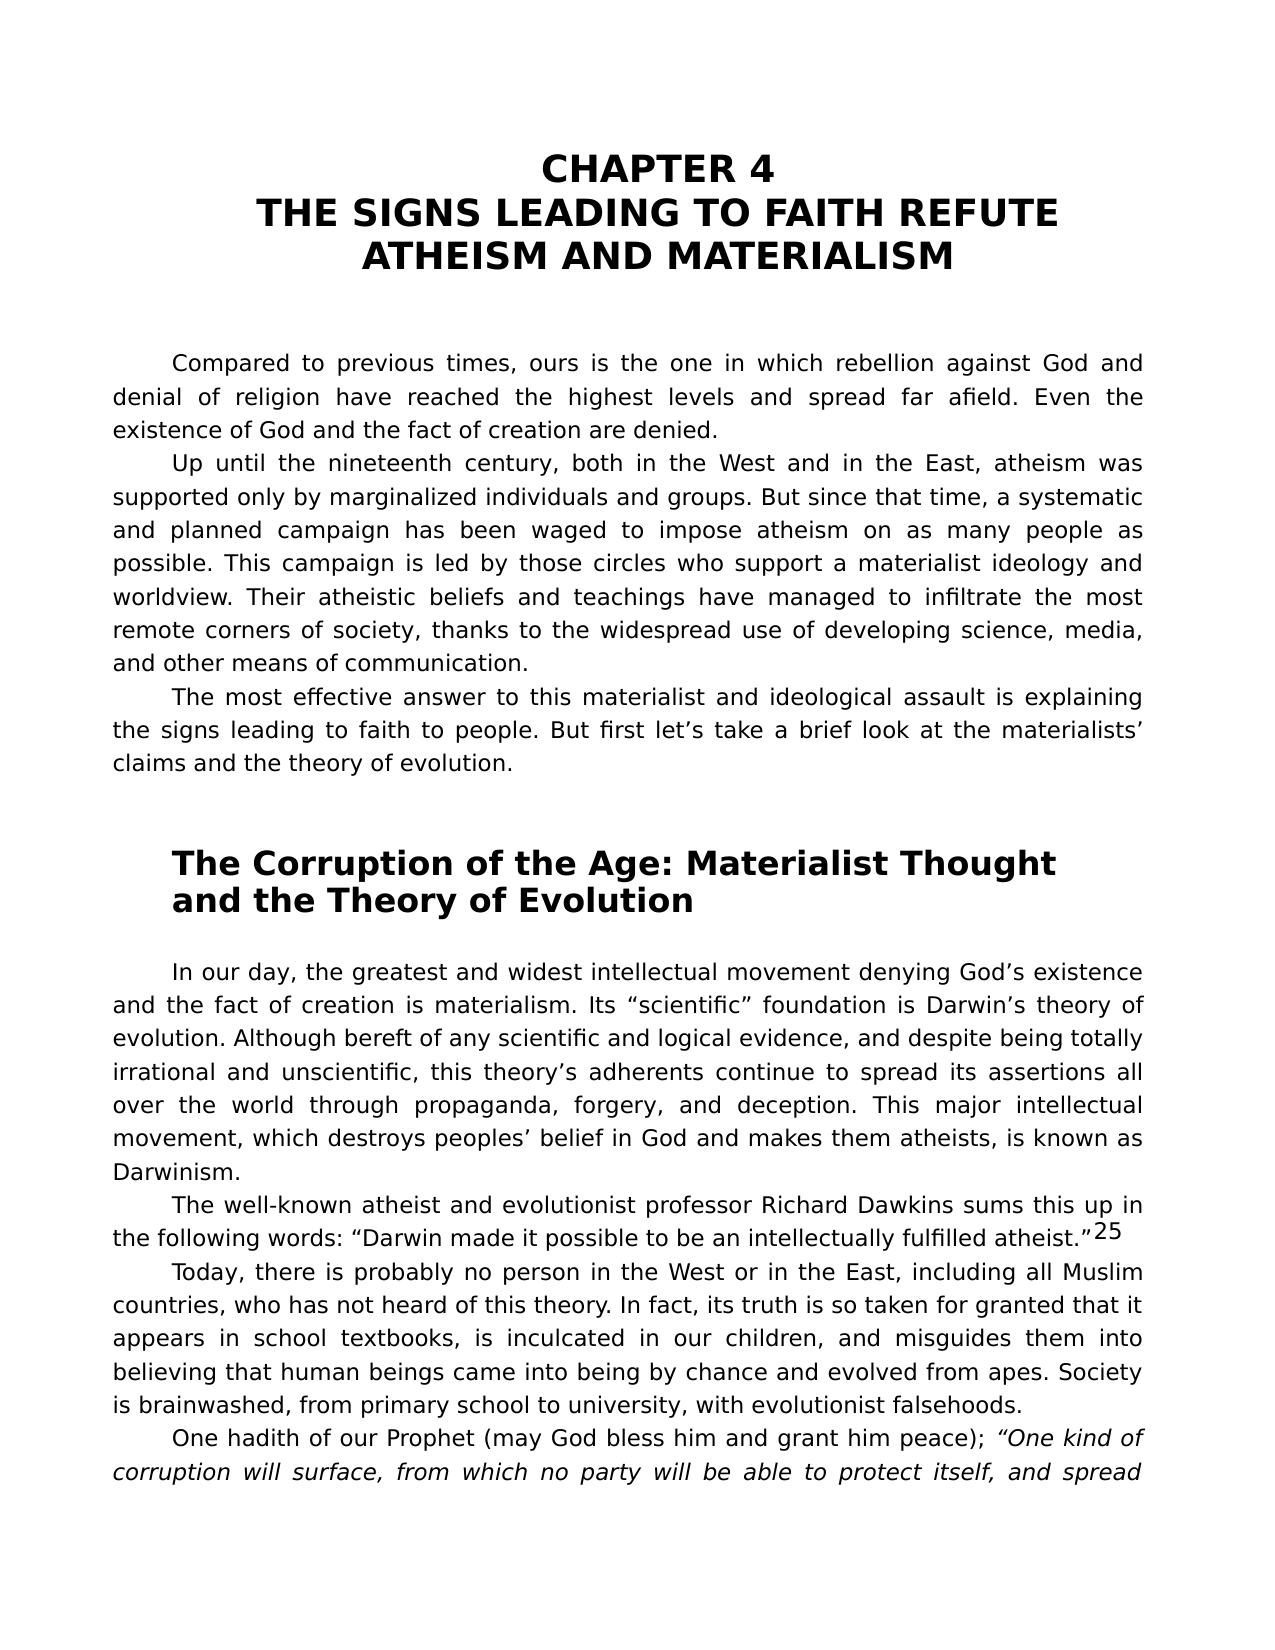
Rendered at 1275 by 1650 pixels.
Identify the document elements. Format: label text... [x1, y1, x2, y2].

text Up until the nineteenth century, both in the West and in the East, atheism was supported only by marginalized individuals and groups. But since that time, a systematic and planned campaign has been waged to impose atheism on as many people as possible. This campaign is led by those circles who support a materialist ideology and worldview. Their atheistic beliefs and teachings have managed to infiltrate the most remote corners of society, thanks to the widespread use of developing science, media, and other means of communication. [112, 445, 1145, 678]
text In our day, the greatest and widest intellectual movement denying God’s existence and the fact of creation is materialism. Its “scientific” foundation is Darwin’s theory of evolution. Although bereft of any scientific and logical evidence, and despite being totally irrational and unscientific, this theory’s adherents continue to spread its assertions all over the world through propaganda, forgery, and deception. This major intellectual movement, which destroys peoples’ belief in God and makes them atheists, is known as Darwinism. [112, 953, 1145, 1187]
text One hadith of our Prophet (may God bless him and grant him peace); “One kind of corruption will surface, from which no party will be able to protect itself, and spread [112, 1420, 1145, 1487]
text and the Theory of Evolution [112, 883, 1145, 920]
text CHAPTER 4 [112, 148, 1145, 191]
text THE SIGNS LEADING TO FAITH REFUTE ATHEISM AND MATERIALISM [172, 191, 1145, 278]
text The most effective answer to this materialist and ideological assault is explaining the signs leading to faith to people. But first let’s take a brief look at the materialists’ claims and the theory of evolution. [112, 678, 1145, 778]
text Compared to previous times, ours is the one in which rebellion against God and denial of religion have reached the highest levels and spread far afield. Even the existence of God and the fact of creation are denied. [112, 345, 1145, 445]
text The well-known atheist and evolutionist professor Richard Dawkins sums this up in the following words: “Darwin made it possible to be an intellectually fulfilled atheist.”25 [112, 1187, 1145, 1253]
text The Corruption of the Age: Materialist Thought [112, 845, 1145, 883]
text Today, there is probably no person in the West or in the East, including all Muslim countries, who has not heard of this theory. In fact, its truth is so taken for granted that it appears in school textbooks, is inculcated in our children, and misguides them into believing that human beings came into being by chance and evolved from apes. Society is brainwashed, from primary school to university, with evolutionist falsehoods. [112, 1253, 1145, 1420]
